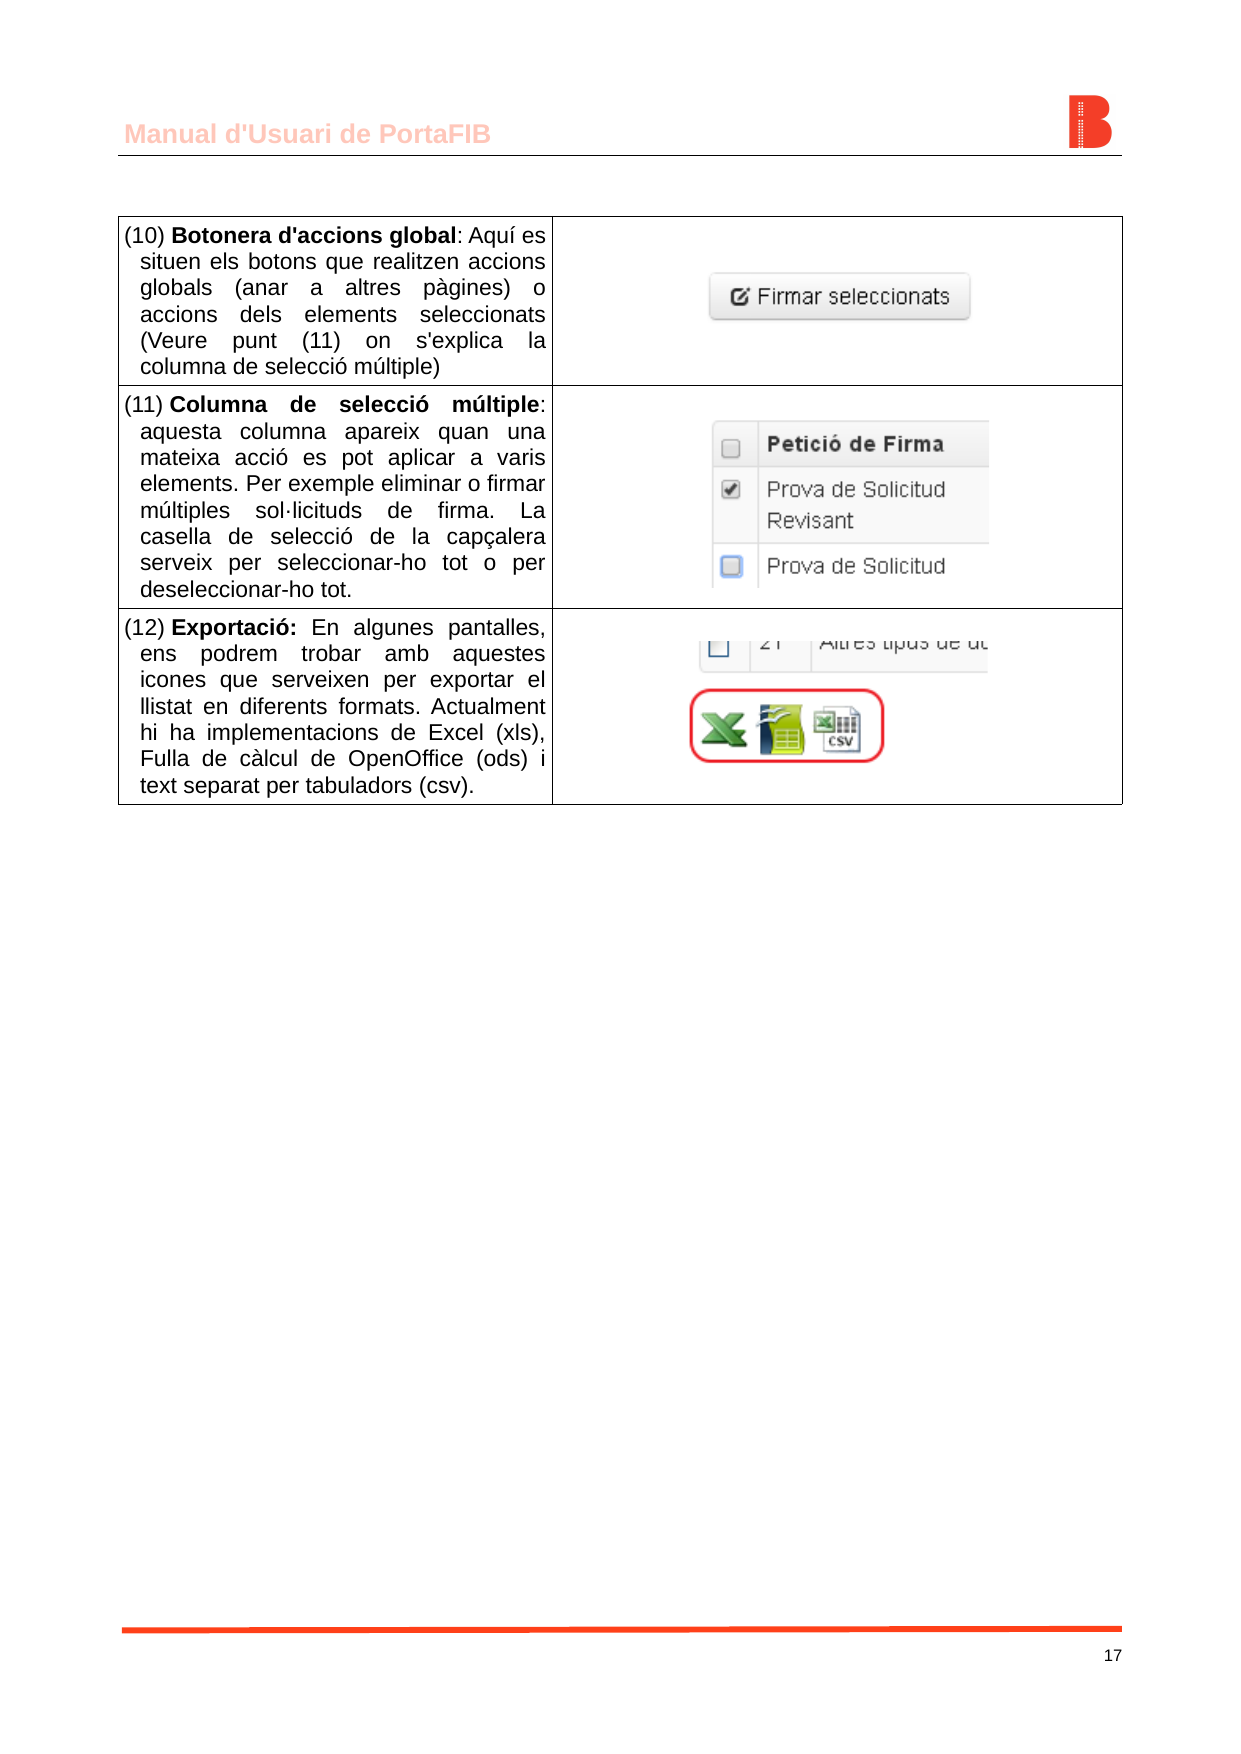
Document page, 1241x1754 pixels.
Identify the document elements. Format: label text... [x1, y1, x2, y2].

picture [679, 641, 988, 771]
table_cell Botonera d'accions global: Aquí es situen els botons que realitzen accions globals (anar a altres pàgines) o accions dels elements seleccionats (Veure punt (11) on s'explica la columna de selecció múltiple) [119, 217, 552, 385]
table_cell [553, 609, 1122, 804]
picture [1063, 94, 1117, 150]
picture [684, 405, 990, 588]
table_cell Exportació: En algunes pantalles, ens podrem trobar amb aquestes icones que serveixen per exportar el llistat en diferents formats. Actualment hi ha implementacions de Excel (xls), Fulla de càlcul de OpenOffice (ods) i text separat per tabuladors (csv). [119, 609, 552, 804]
table_cell [553, 217, 1122, 385]
table_cell [553, 386, 1122, 608]
picture [692, 263, 982, 338]
table_cell Columna de selecció múltiple: aquesta columna apareix quan una mateixa acció es pot aplicar a varis elements. Per exemple eliminar o firmar múltiples sol·licituds de firma. La casella de selecció de la capçalera serveix per seleccionar-ho tot o per deseleccionar-ho tot. [119, 386, 552, 608]
